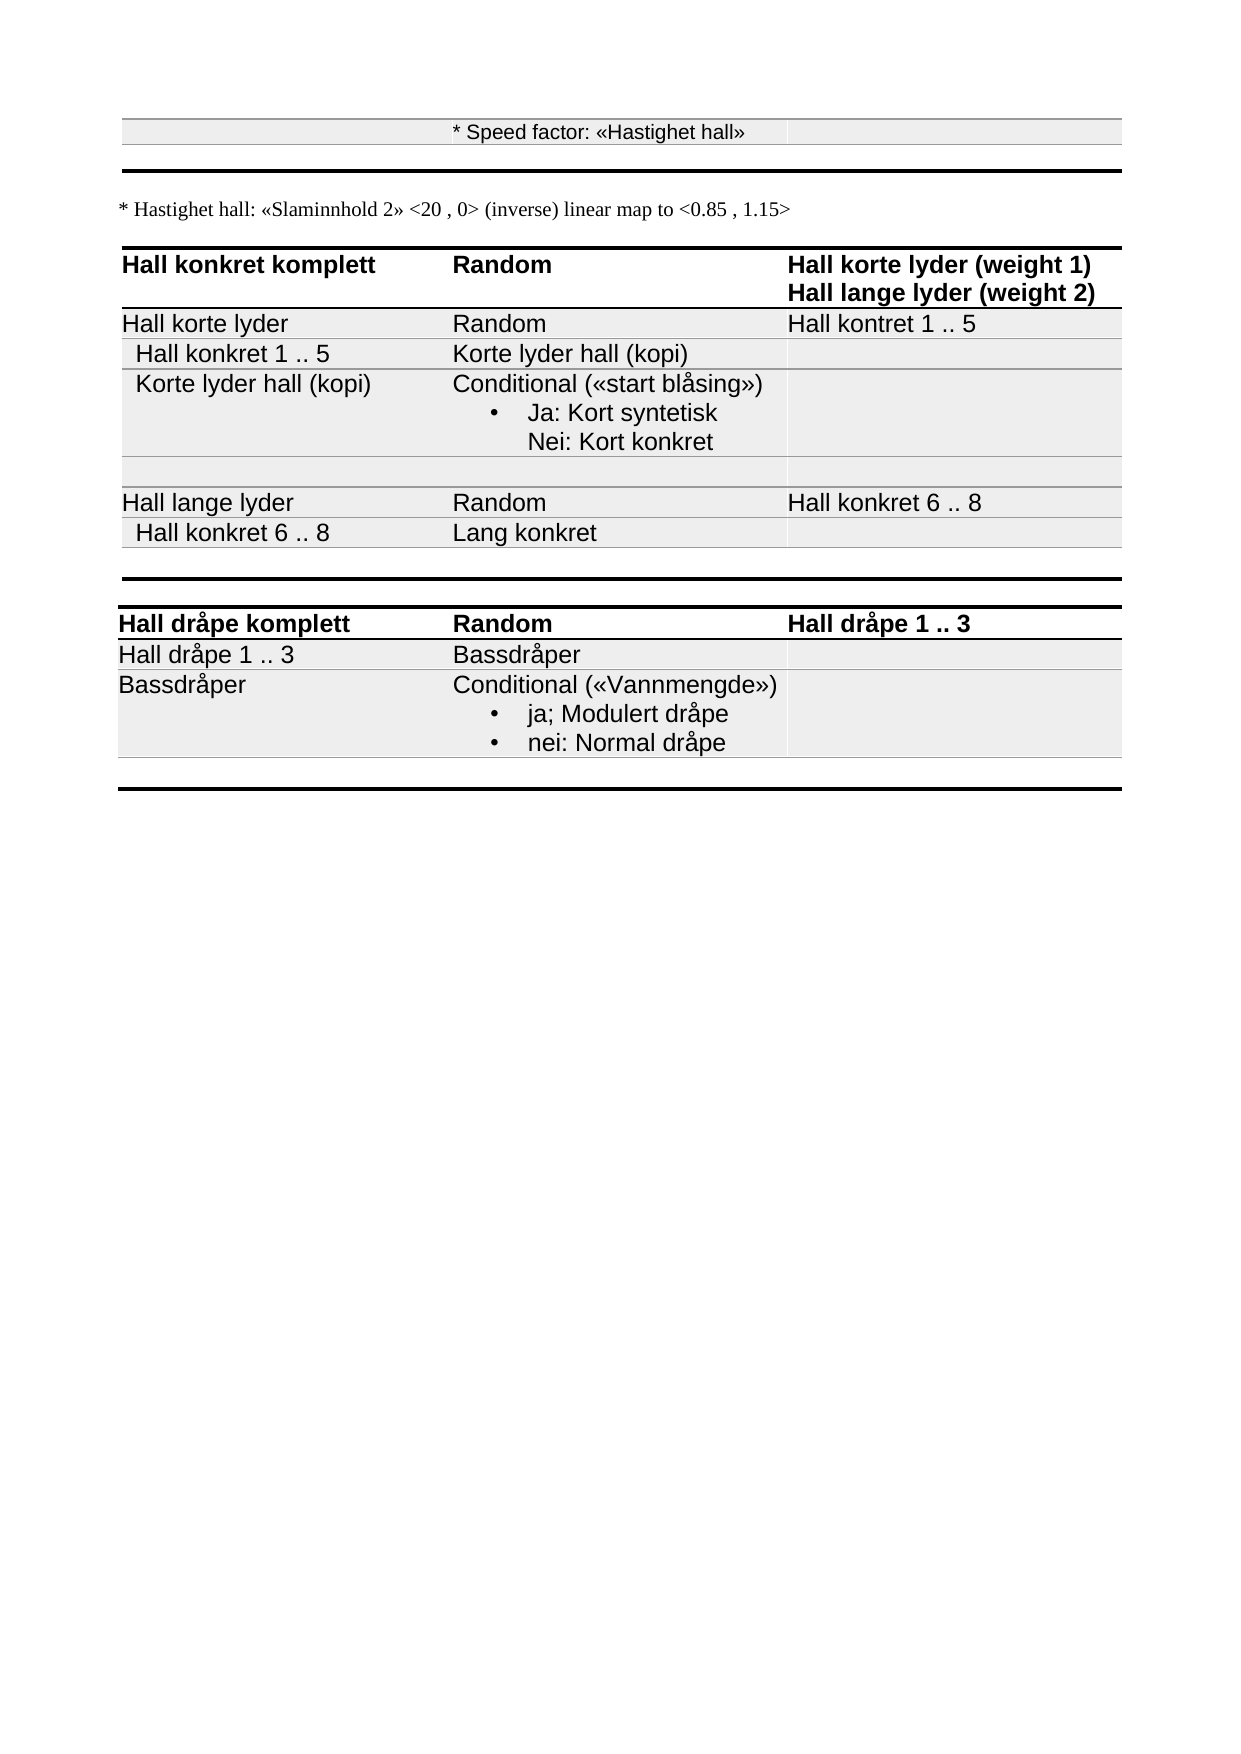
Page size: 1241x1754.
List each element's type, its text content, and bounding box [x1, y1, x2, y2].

table_cell [452, 548, 787, 577]
table_header Hall dråpe 1 .. 3 [788, 609, 1122, 638]
table_cell Random [452, 309, 787, 337]
table_cell Hall konkret 6 .. 8 [122, 518, 452, 547]
table_header Random [452, 250, 787, 307]
table_cell [118, 758, 453, 787]
table_cell [122, 145, 452, 169]
table_header Hall konkret komplett [122, 250, 452, 307]
table_cell [788, 670, 1122, 756]
table_cell Lang konkret [452, 518, 787, 547]
table_cell Hall korte lyder [122, 309, 452, 337]
table_cell [453, 145, 787, 169]
table_cell Hall dråpe 1 .. 3 [118, 640, 453, 668]
table_cell [122, 457, 452, 486]
table_cell Hall konkret 1 .. 5 [122, 339, 452, 368]
table_cell Bassdråper [118, 670, 453, 756]
table_cell Conditional («Vannmengde») ja; Modulert dråpe nei: Normal dråpe [453, 670, 787, 756]
table_cell Hall kontret 1 .. 5 [788, 309, 1122, 337]
table_cell Korte lyder hall (kopi) [452, 339, 787, 368]
table_cell Random [452, 488, 787, 516]
table_cell * Speed factor: «Hastighet hall» [453, 120, 787, 144]
table_cell [788, 370, 1122, 456]
table_cell Hall konkret 6 .. 8 [788, 488, 1122, 516]
table_cell [122, 120, 452, 144]
table_cell Hall lange lyder [122, 488, 452, 516]
table_cell [788, 457, 1122, 486]
table_cell [788, 640, 1122, 668]
table_header Hall korte lyder (weight 1) Hall lange lyder (weight 2) [788, 250, 1122, 307]
table_cell [122, 548, 452, 577]
table_cell [452, 457, 787, 486]
table_cell [788, 339, 1122, 368]
table_cell Korte lyder hall (kopi) [122, 370, 452, 456]
table_header Random [453, 609, 787, 638]
table_cell [788, 518, 1122, 547]
table_cell [788, 120, 1122, 144]
table_cell [788, 548, 1122, 577]
table_cell Conditional («start blåsing») Ja: Kort syntetisk Nei: Kort konkret [452, 370, 787, 456]
table_cell Bassdråper [453, 640, 787, 668]
table_header Hall dråpe komplett [118, 609, 453, 638]
table_cell [788, 758, 1122, 787]
table_cell [788, 145, 1122, 169]
text * Hastighet hall: «Slaminnhold 2» <20 , 0> (inverse) linear map to <0.85 , 1.15> [118, 197, 1122, 221]
table_cell [453, 758, 787, 787]
